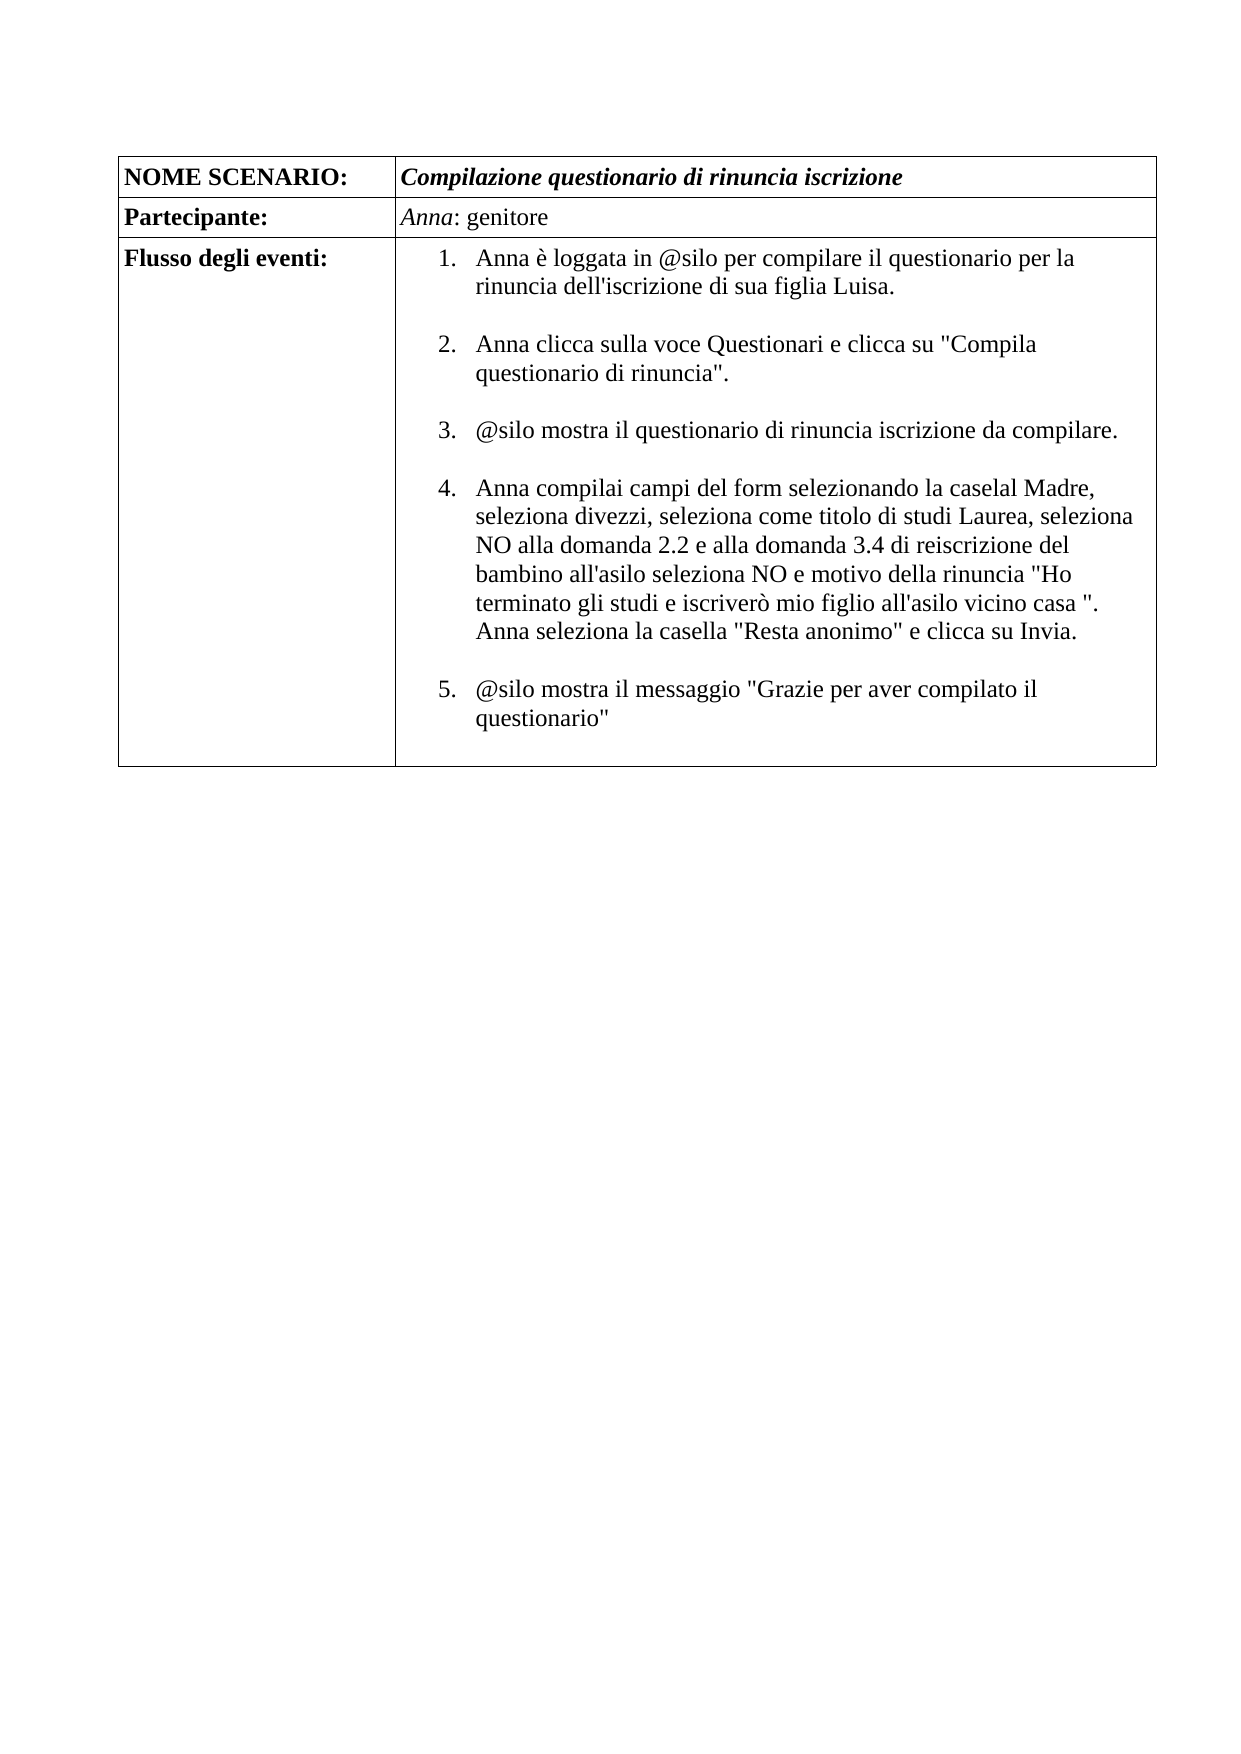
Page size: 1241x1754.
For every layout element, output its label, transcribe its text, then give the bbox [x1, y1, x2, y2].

table_header NOME SCENARIO: [119, 157, 395, 197]
table_cell Anna è loggata in @silo per compilare il questionario per la rinuncia dell'iscrizione di sua figlia Luisa. Anna clicca sulla voce Questionari e clicca su "Compila questionario di rinuncia". @silo mostra il questionario di rinuncia iscrizione da compilare. Anna compilai campi del form selezionando la caselal Madre, seleziona divezzi, seleziona come titolo di studi Laurea, seleziona NO alla domanda 2.2 e alla domanda 3.4 di reiscrizione del bambino all'asilo seleziona NO e motivo della rinuncia "Ho terminato gli studi e iscriverò mio figlio all'asilo vicino casa ". Anna seleziona la casella "Resta anonimo" e clicca su Invia. @silo mostra il messaggio "Grazie per aver compilato il questionario" [396, 238, 1156, 766]
table_cell Anna: genitore [396, 198, 1156, 237]
table_cell Flusso degli eventi: [119, 238, 395, 766]
table_cell Partecipante: [119, 198, 395, 237]
table_header Compilazione questionario di rinuncia iscrizione [396, 157, 1156, 197]
